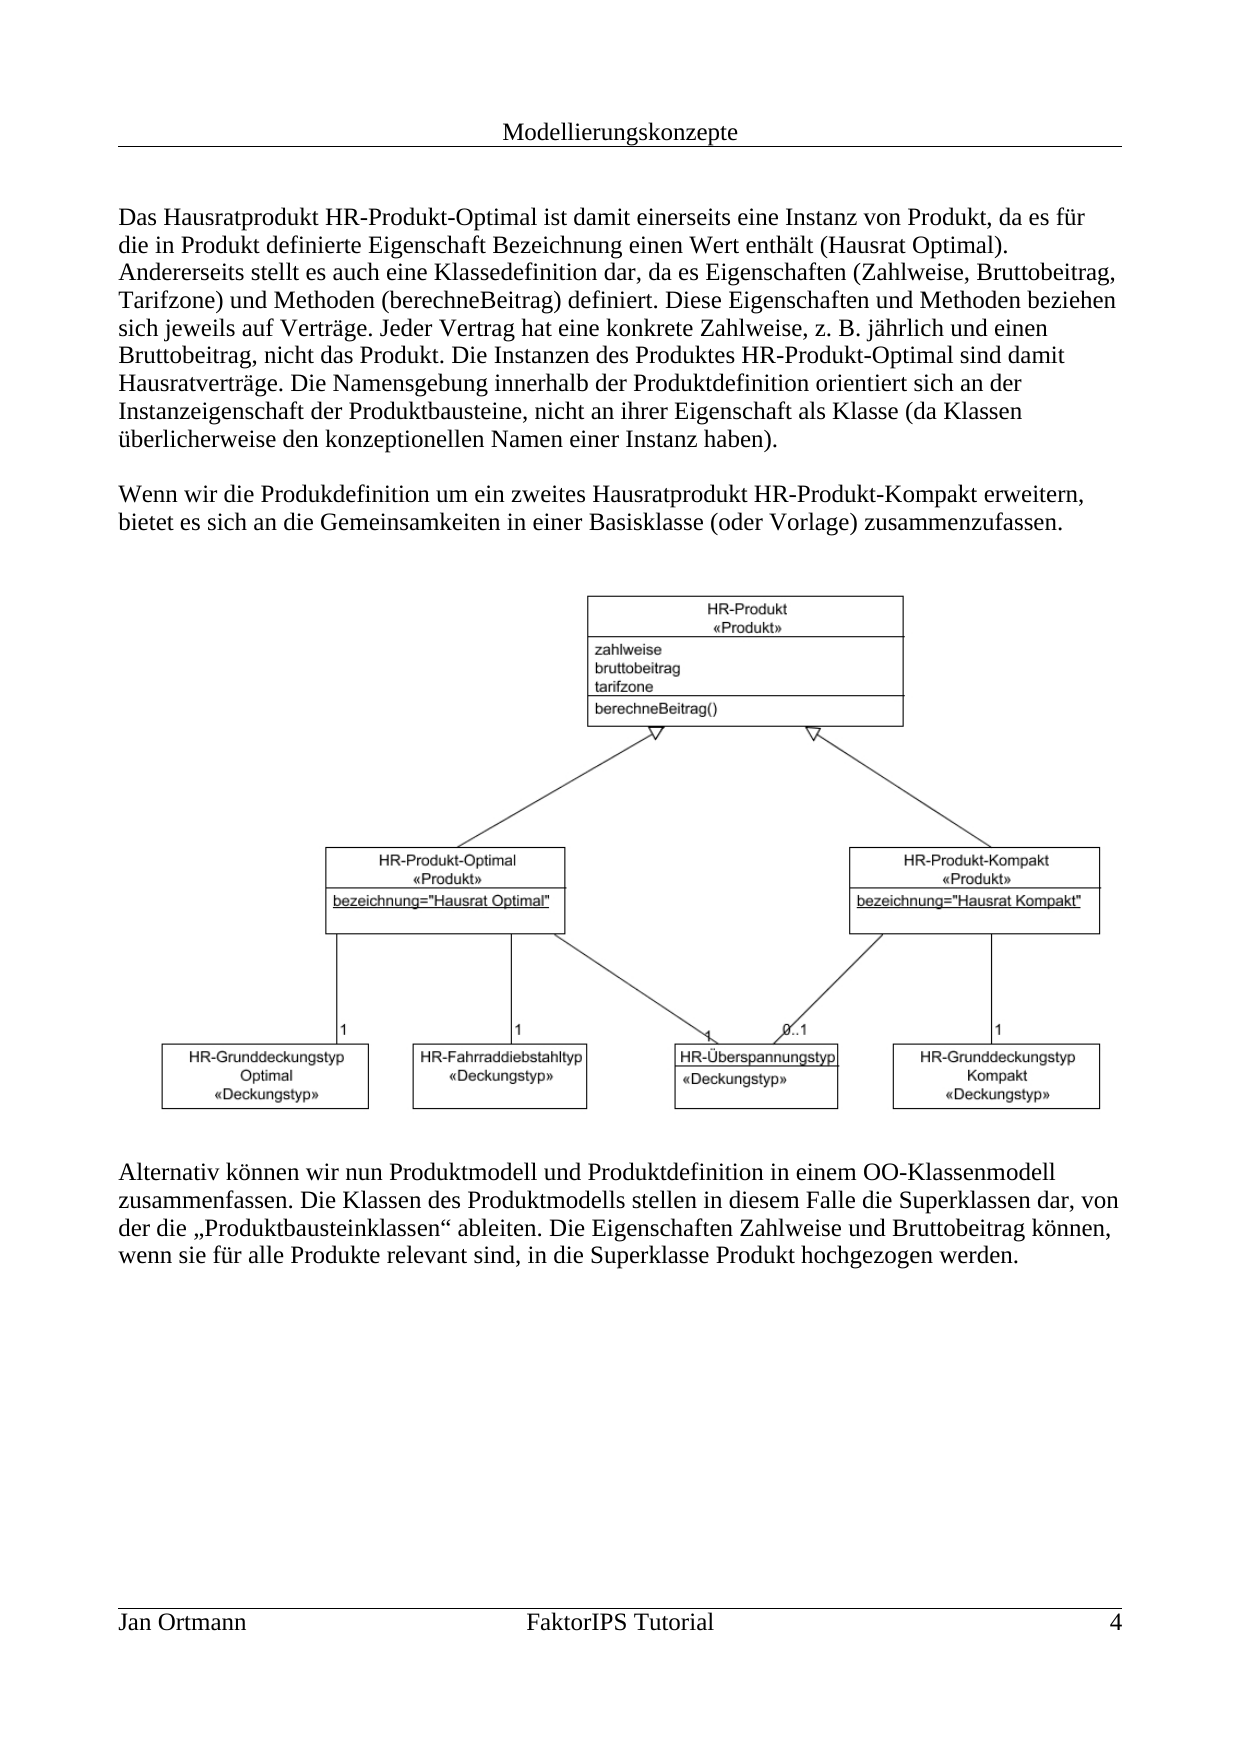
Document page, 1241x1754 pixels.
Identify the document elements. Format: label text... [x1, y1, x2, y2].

text Alternativ können wir nun Produktmodell und Produktdefinition in einem OO-Klassenmodell zusammenfassen. Die Klassen des Produktmodells stellen in diesem Falle die Superklassen dar, von der die „Produktbausteinklassen“ ableiten. Die Eigenschaften Zahlweise und Bruttobeitrag können, wenn sie für alle Produkte relevant sind, in die Superklasse Produkt hochgezogen werden. [118, 1158, 1122, 1269]
picture [118, 563, 1122, 1131]
text Das Hausratprodukt HR-Produkt-Optimal ist damit einerseits eine Instanz von Produkt, da es für die in Produkt definierte Eigenschaft Bezeichnung einen Wert enthält (Hausrat Optimal). Andererseits stellt es auch eine Klassedefinition dar, da es Eigenschaften (Zahlweise, Bruttobeitrag, Tarifzone) und Methoden (berechneBeitrag) definiert. Diese Eigenschaften und Methoden beziehen sich jeweils auf Verträge. Jeder Vertrag hat eine konkrete Zahlweise, z. B. jährlich und einen Bruttobeitrag, nicht das Produkt. Die Instanzen des Produktes HR-Produkt-Optimal sind damit Hausratverträge. Die Namensgebung innerhalb der Produktdefinition orientiert sich an der Instanzeigenschaft der Produktbausteine, nicht an ihrer Eigenschaft als Klasse (da Klassen überlicherweise den konzeptionellen Namen einer Instanz haben). [118, 203, 1122, 452]
text Wenn wir die Produkdefinition um ein zweites Hausratprodukt HR-Produkt-Kompakt erweitern, bietet es sich an die Gemeinsamkeiten in einer Basisklasse (oder Vorlage) zusammenzufassen. [118, 480, 1122, 536]
